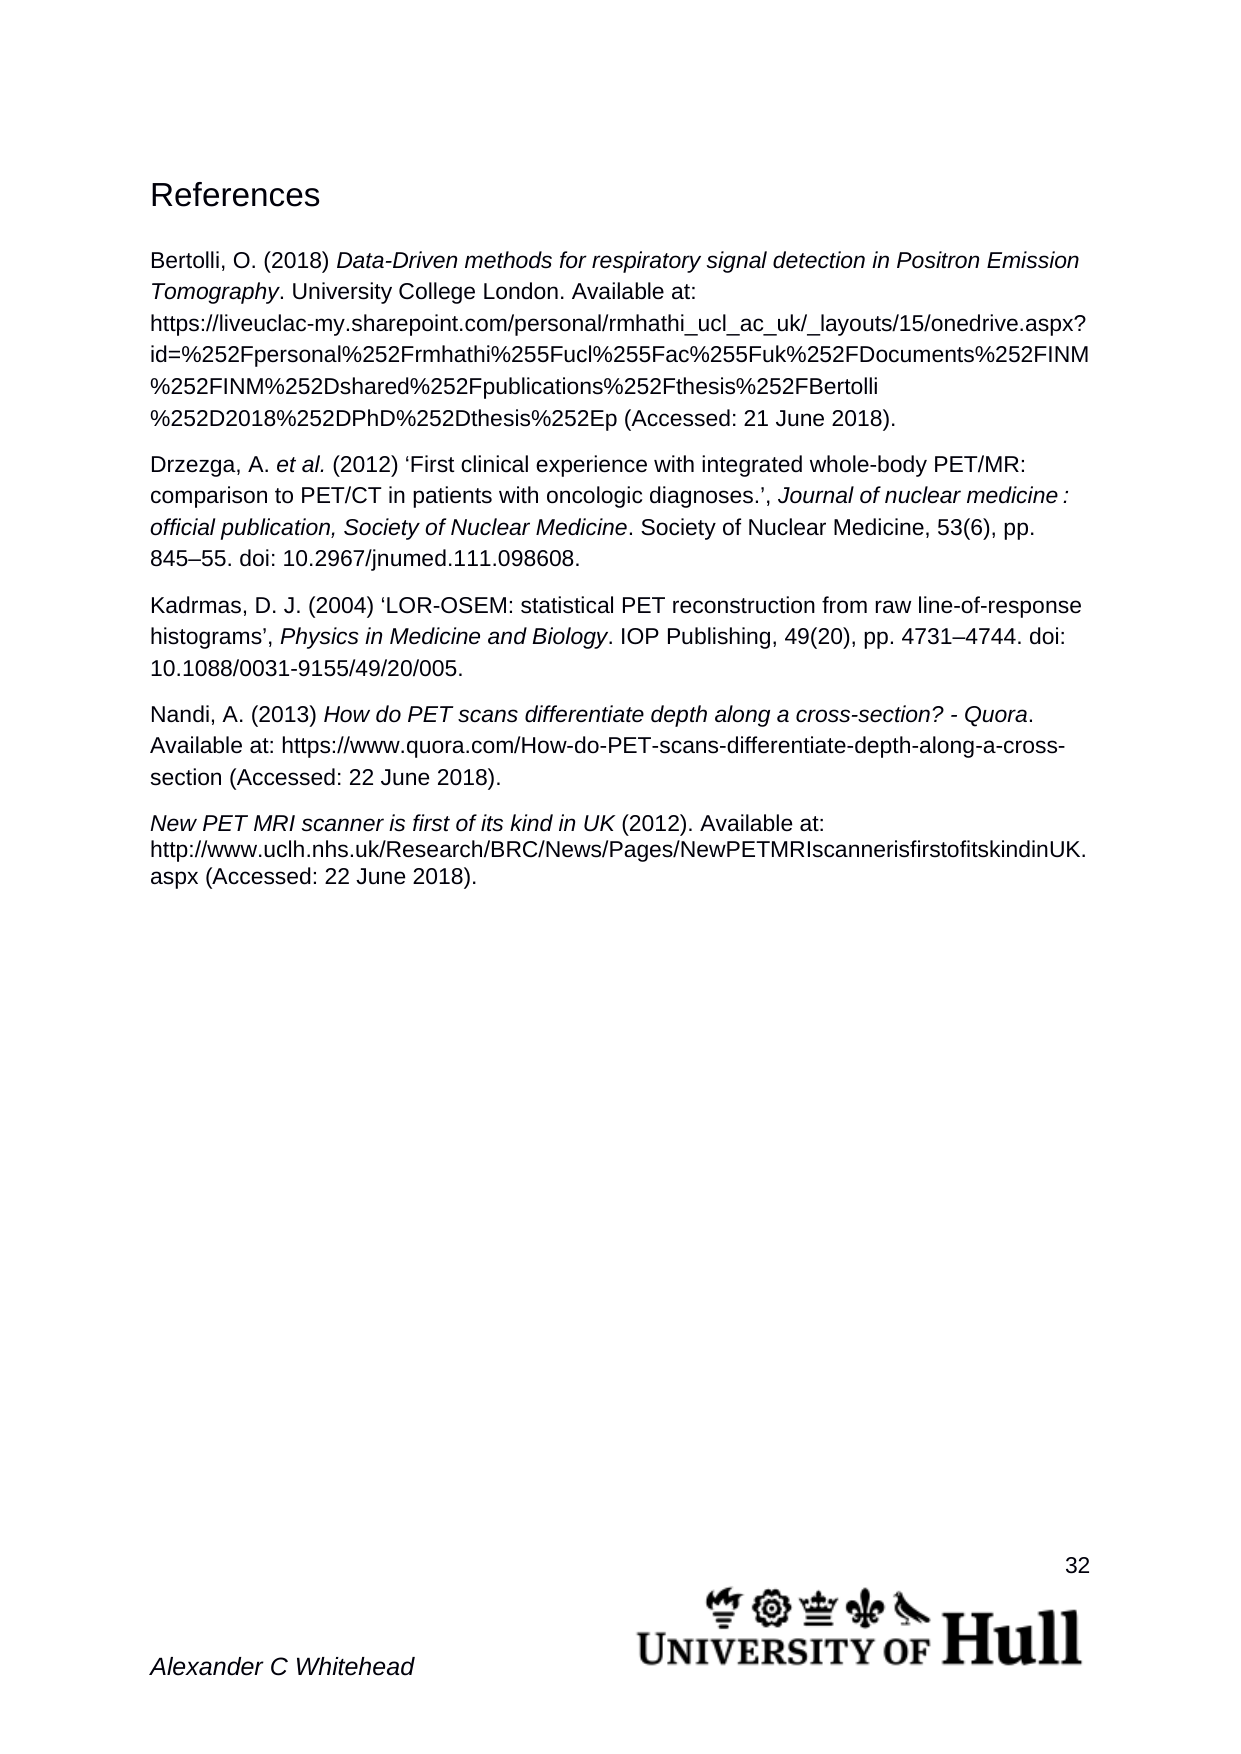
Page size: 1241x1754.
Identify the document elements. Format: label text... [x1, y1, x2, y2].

text New PET MRI scanner is first of its kind in UK (2012). Available at: http://www.uclh.nhs.uk/Research/BRC/News/Pages/NewPETMRIscannerisfirstofitskindinUK.aspx (Accessed: 22 June 2018). [150, 810, 1090, 889]
text Drzezga, A. et al. (2012) ‘First clinical experience with integrated whole-body PET/MR: comparison to PET/CT in patients with oncologic diagnoses.’, Journal of nuclear medicine : official publication, Society of Nuclear Medicine. Society of Nuclear Medicine, 53(6), pp. 845–55. doi: 10.2967/jnumed.111.098608. [150, 451, 1090, 572]
text Kadrmas, D. J. (2004) ‘LOR-OSEM: statistical PET reconstruction from raw line-of-response histograms’, Physics in Medicine and Biology. IOP Publishing, 49(20), pp. 4731–4744. doi: 10.1088/0031-9155/49/20/005. [150, 592, 1090, 681]
text ⁠ [150, 889, 1090, 916]
text Bertolli, O. (2018) Data-Driven methods for respiratory signal detection in Positron Emission Tomography. University College London. Available at: https://liveuclac-my.sharepoint.com/personal/rmhathi_ucl_ac_uk/_layouts/15/onedrive.aspx?id=%252Fpersonal%252Frmhathi%255Fucl%255Fac%255Fuk%252FDocuments%252FINM%252FINM%252Dshared%252Fpublications%252Fthesis%252FBertolli%252D2018%252DPhD%252Dthesis%252Ep (Accessed: 21 June 2018). [150, 247, 1090, 431]
subtitle References [150, 175, 1090, 213]
picture [631, 1578, 1091, 1675]
text Nandi, A. (2013) How do PET scans differentiate depth along a cross-section? - Quora. Available at: https://www.quora.com/How-do-PET-scans-differentiate-depth-along-a-cross-section (Accessed: 22 June 2018). [150, 701, 1090, 790]
